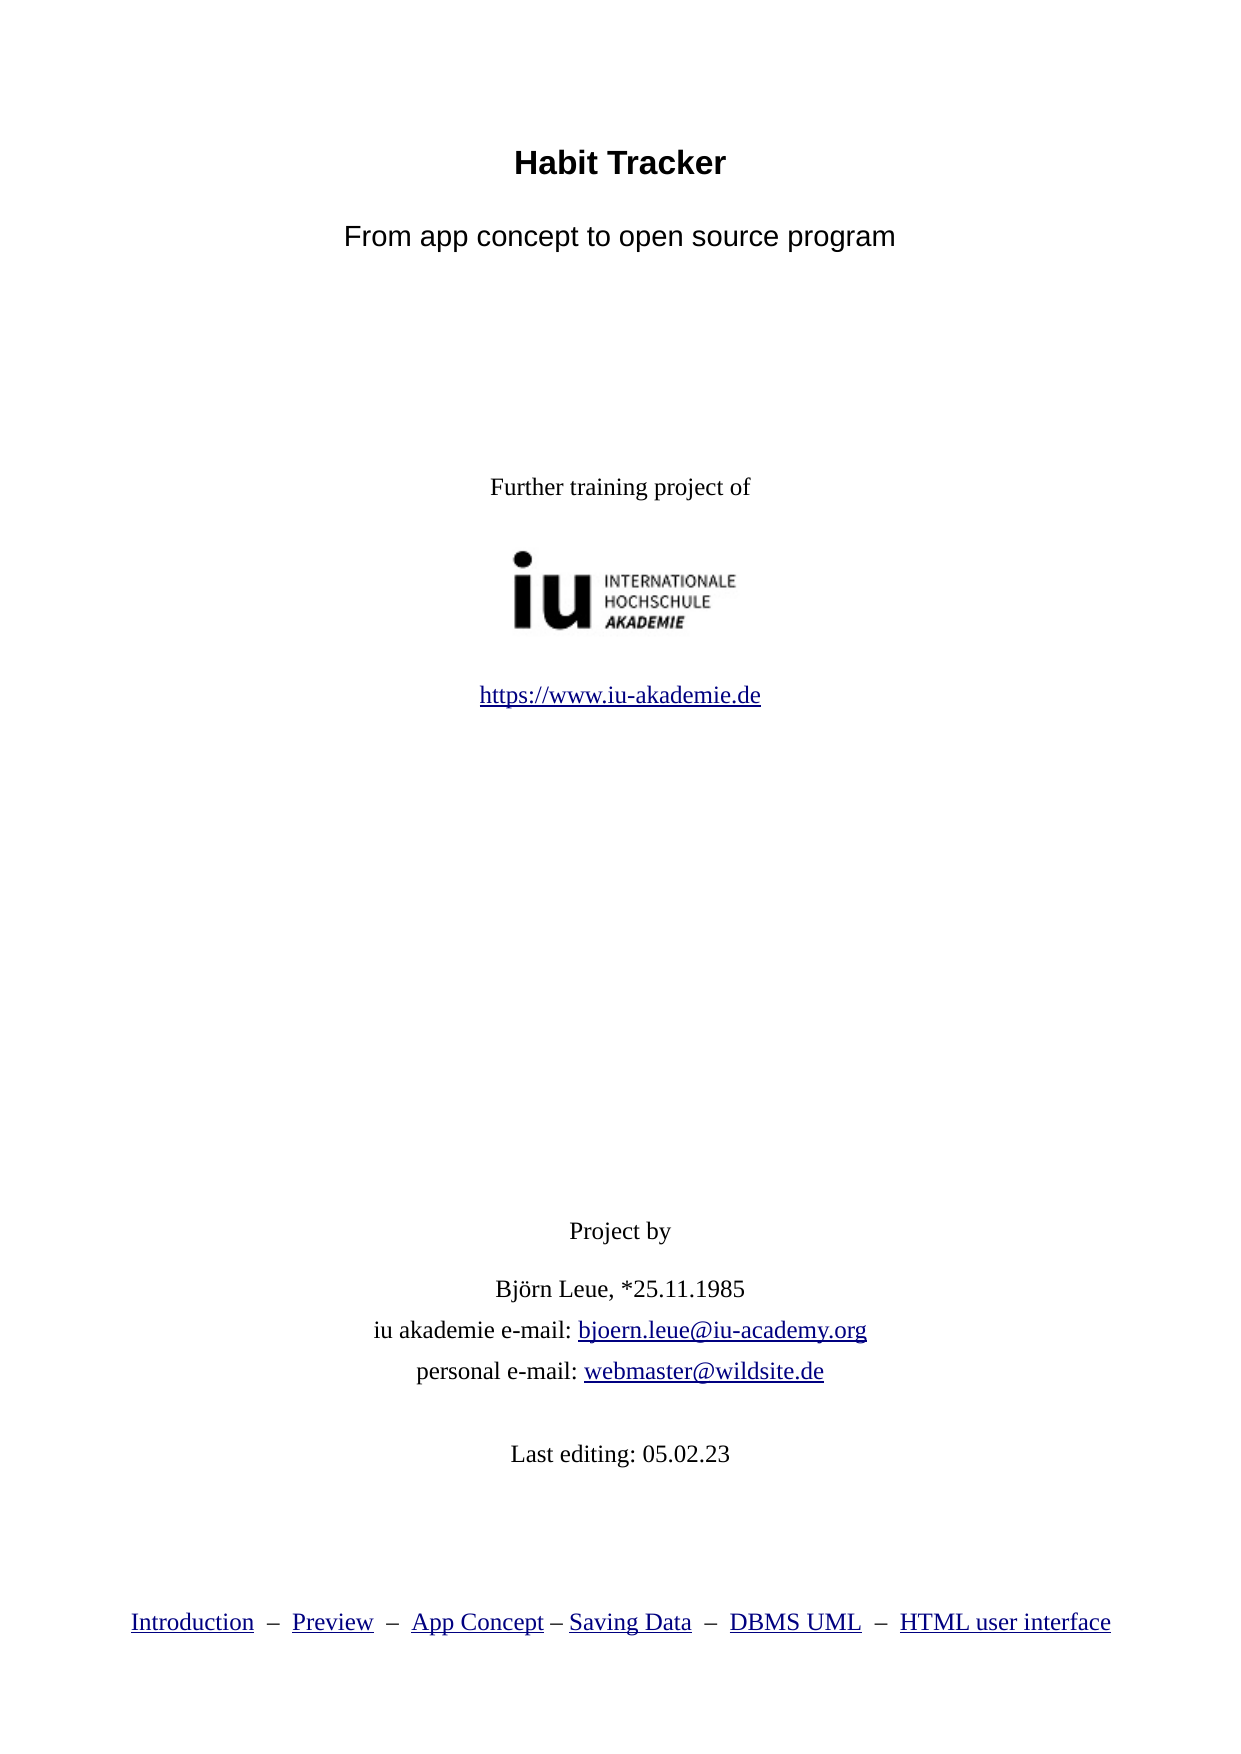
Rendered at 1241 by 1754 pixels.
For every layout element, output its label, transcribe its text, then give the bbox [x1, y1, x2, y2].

picture [463, 523, 777, 681]
text iu akademie e-mail: bjoern.leue@iu-academy.org [118, 1315, 1122, 1344]
text https://www.iu-akademie.de [118, 513, 1122, 709]
text Further training project of [118, 472, 1122, 500]
text Project by Björn Leue, *25.11.1985 [118, 1216, 1122, 1303]
subtitle Habit Tracker [118, 143, 1122, 182]
text Last editing: 05.02.23 [118, 1439, 1122, 1468]
text personal e-mail: webmaster@wildsite.de [118, 1356, 1122, 1385]
subtitle From app concept to open source program [118, 219, 1122, 253]
